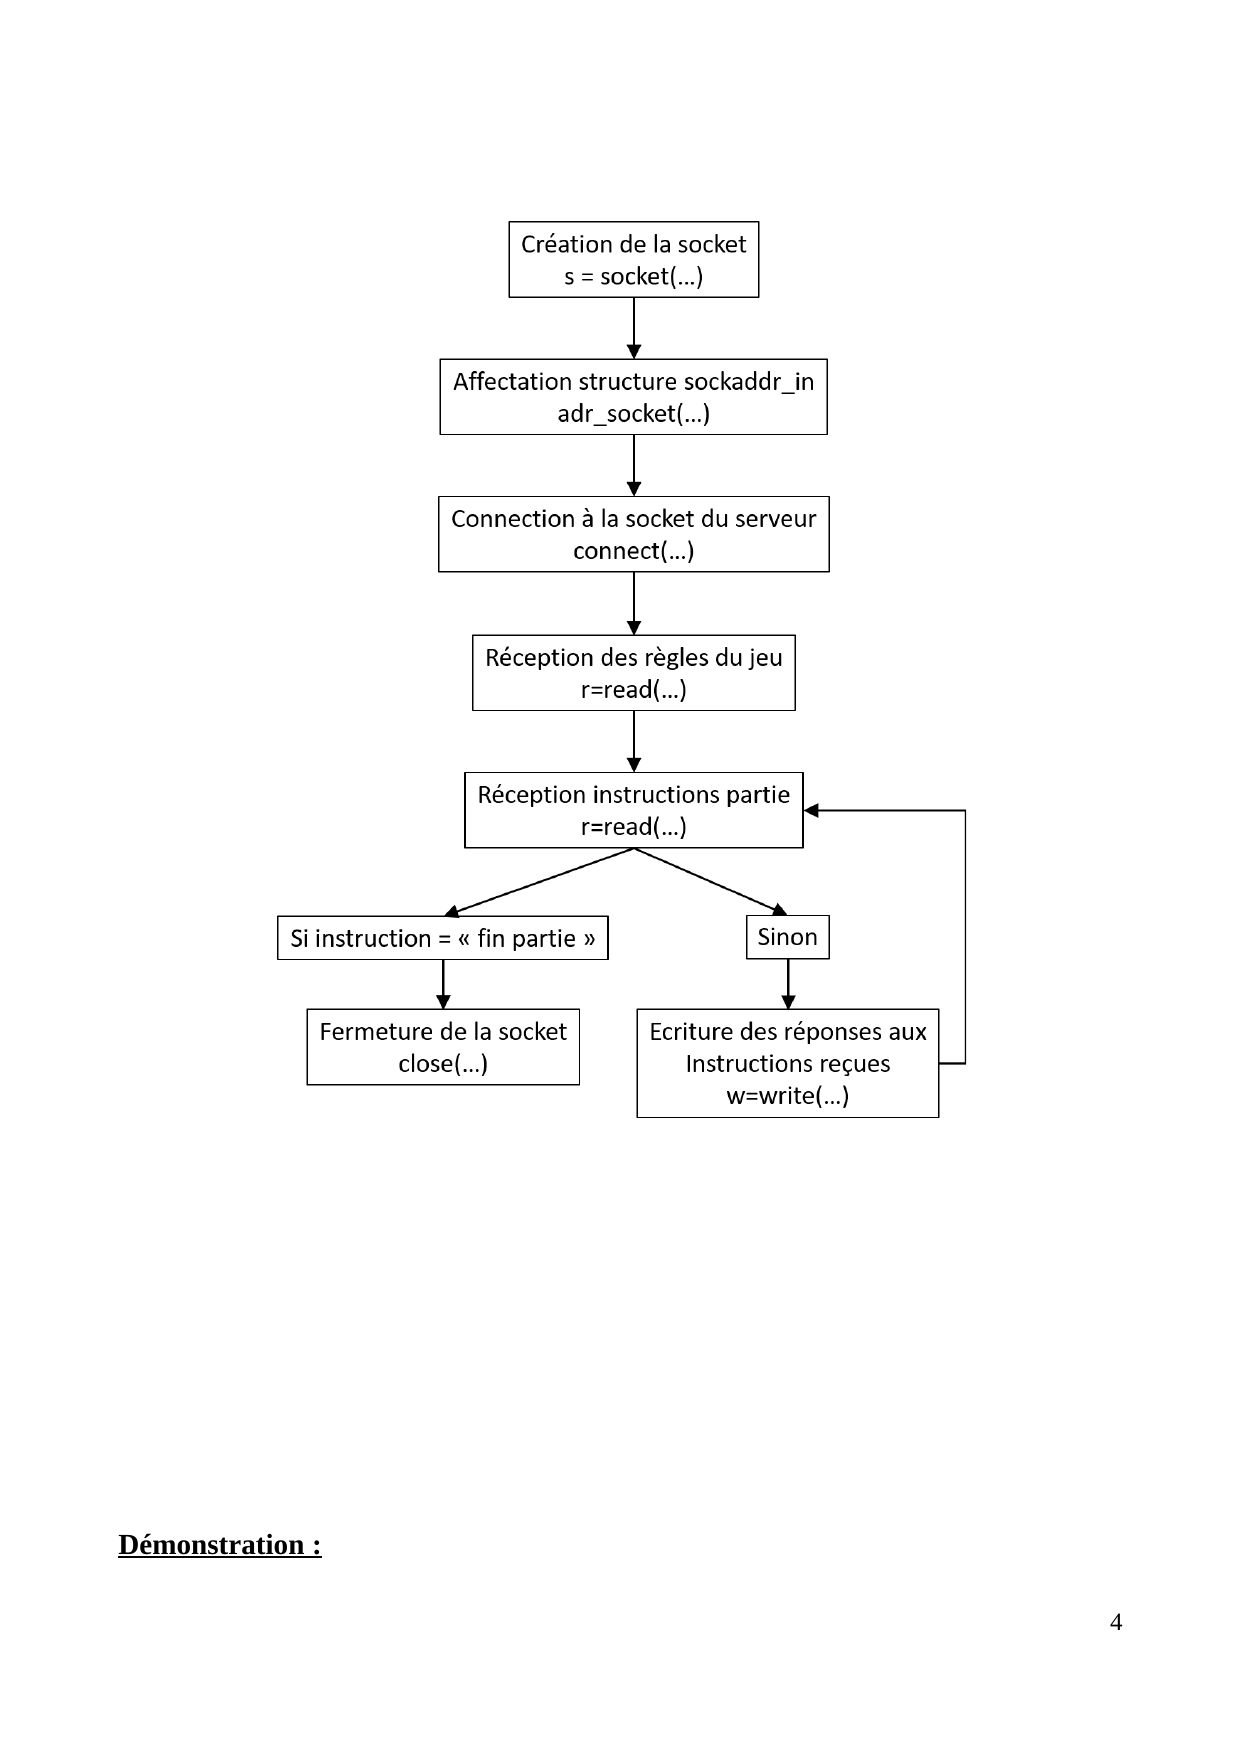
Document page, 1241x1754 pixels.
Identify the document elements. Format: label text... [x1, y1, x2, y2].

picture [274, 218, 967, 1127]
text Démonstration : [118, 1527, 1122, 1560]
